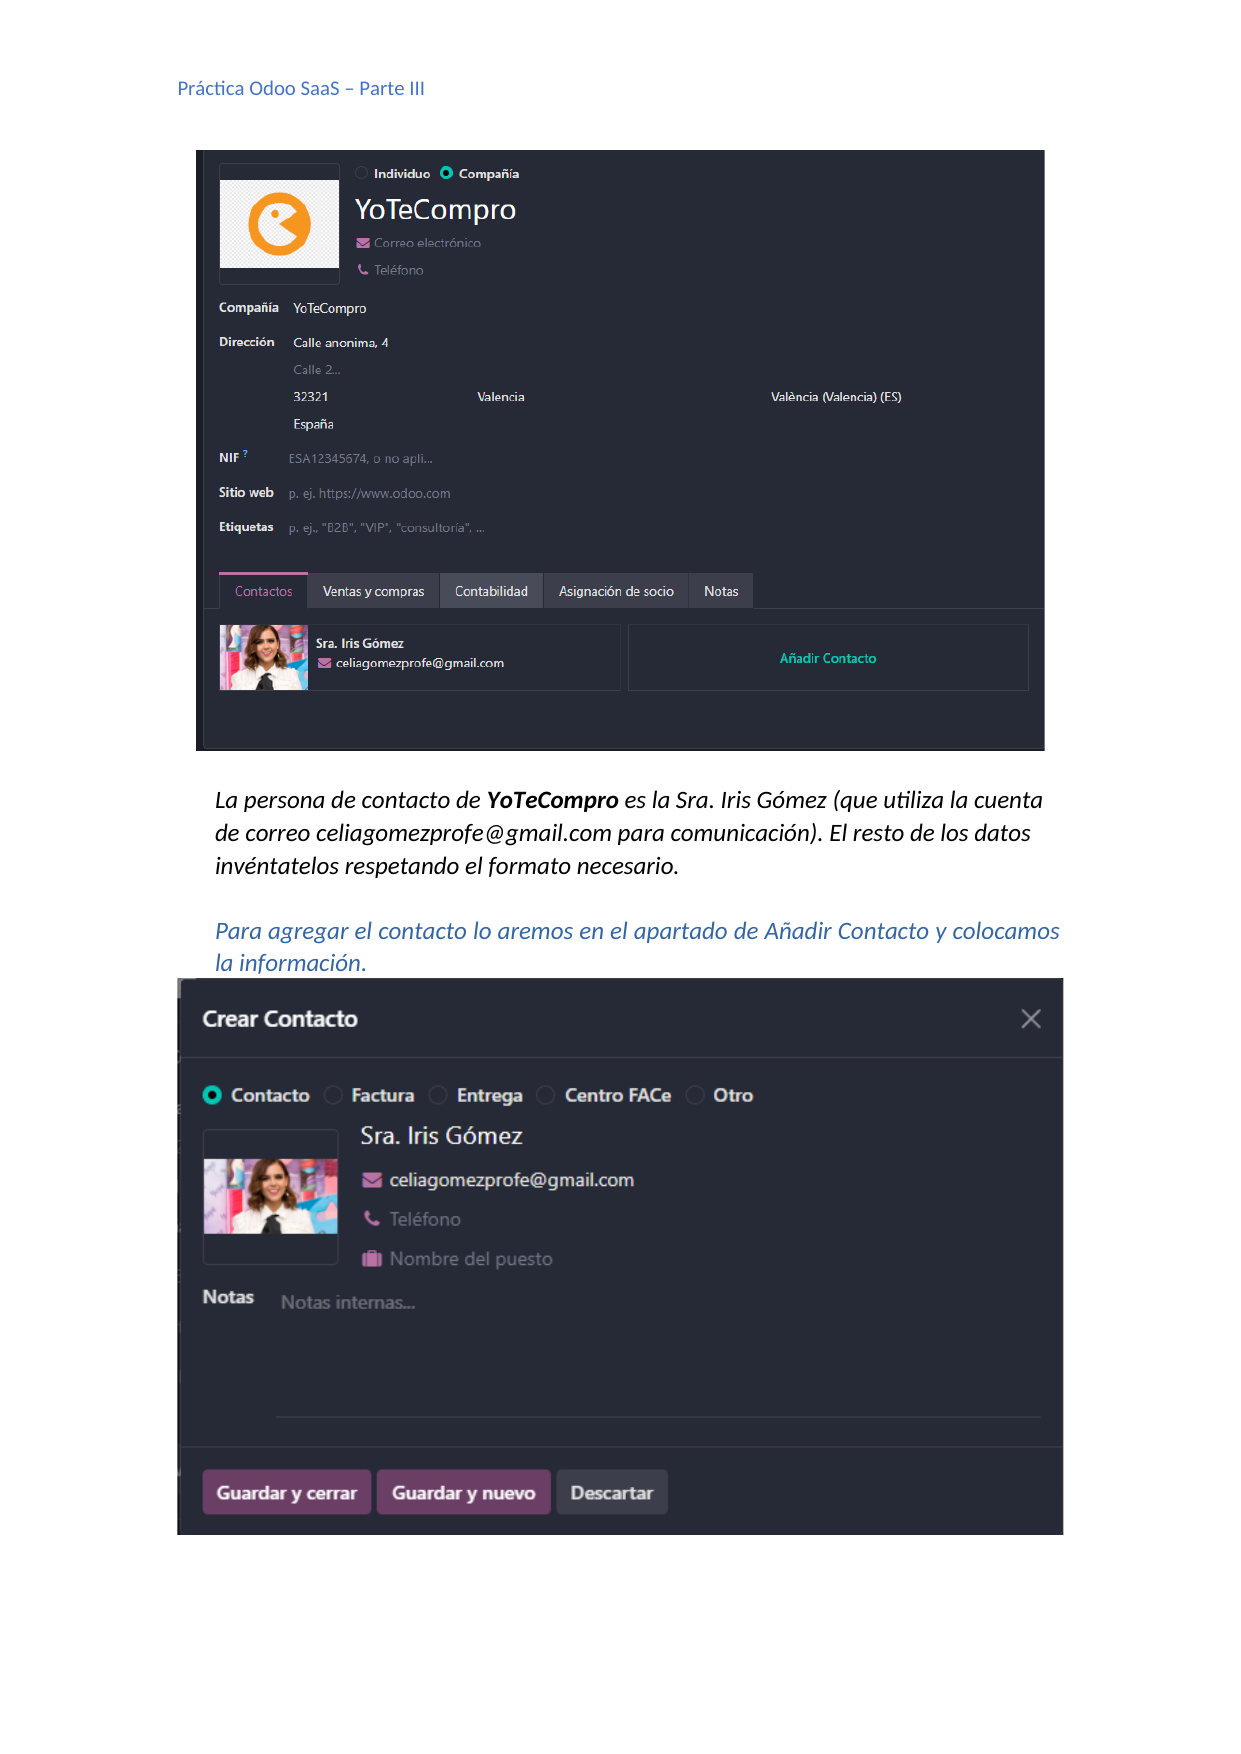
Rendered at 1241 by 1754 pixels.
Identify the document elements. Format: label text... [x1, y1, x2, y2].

text Para agregar el contacto lo aremos en el apartado de Añadir Contacto y colocamos la información. [215, 915, 1063, 977]
picture [196, 150, 1045, 751]
subtitle La persona de contacto de YoTeCompro es la Sra. Iris Gómez (que utiliza la cuenta de correo celiagomezprofe@gmail.com para comunicación). El resto de los datos invéntatelos respetando el formato necesario. [215, 784, 1063, 881]
picture [177, 978, 1064, 1535]
